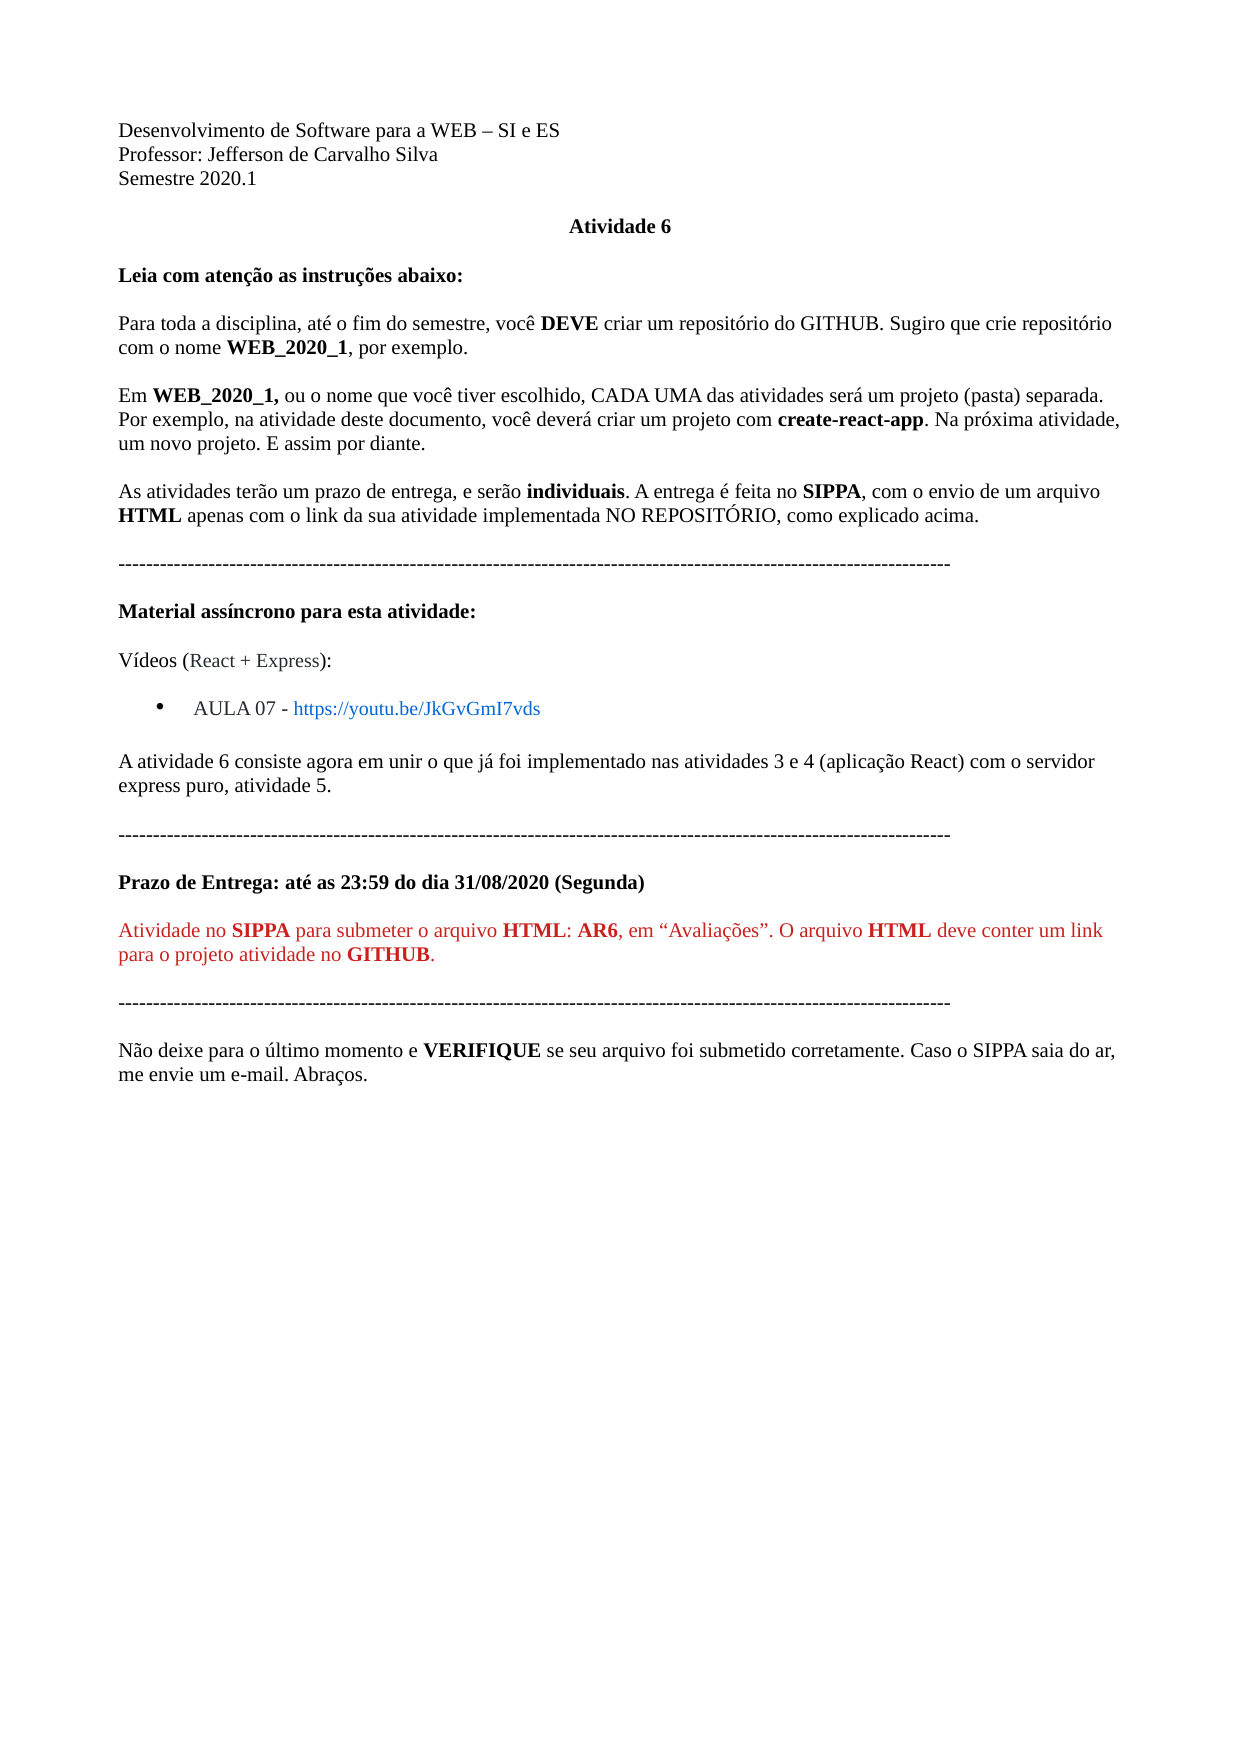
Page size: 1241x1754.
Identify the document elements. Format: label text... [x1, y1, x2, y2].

text Material assíncrono para esta atividade: [118, 599, 1122, 623]
text ------------------------------------------------------------------------------------------------------------------------ [118, 990, 1122, 1014]
text Semestre 2020.1 [118, 166, 1122, 190]
text Atividade no SIPPA para submeter o arquivo HTML: AR6, em “Avaliações”. O arquivo HTML deve conter um link para o projeto atividade no GITHUB. [118, 918, 1122, 966]
text Professor: Jefferson de Carvalho Silva [118, 142, 1122, 166]
text Não deixe para o último momento e VERIFIQUE se seu arquivo foi submetido corretamente. Caso o SIPPA saia do ar, me envie um e-mail. Abraços. [118, 1038, 1122, 1086]
text Prazo de Entrega: até as 23:59 do dia 31/08/2020 (Segunda) [118, 869, 1122, 894]
text Em WEB_2020_1, ou o nome que você tiver escolhido, CADA UMA das atividades será um projeto (pasta) separada. Por exemplo, na atividade deste documento, você deverá criar um projeto com create-react-app. Na próxima atividade, um novo projeto. E assim por diante. [118, 383, 1122, 455]
text Vídeos (React + Express): [118, 647, 1122, 672]
text As atividades terão um prazo de entrega, e serão individuais. A entrega é feita no SIPPA, com o envio de um arquivo HTML apenas com o link da sua atividade implementada NO REPOSITÓRIO, como explicado acima. [118, 479, 1122, 527]
list AULA 07 - https://youtu.be/JkGvGmI7vds [156, 696, 1122, 721]
text Leia com atenção as instruções abaixo: [118, 262, 1122, 287]
text A atividade 6 consiste agora em unir o que já foi implementado nas atividades 3 e 4 (aplicação React) com o servidor express puro, atividade 5. [118, 749, 1122, 797]
text Desenvolvimento de Software para a WEB – SI e ES [118, 118, 1122, 142]
text ------------------------------------------------------------------------------------------------------------------------ [118, 821, 1122, 846]
text Para toda a disciplina, até o fim do semestre, você DEVE criar um repositório do GITHUB. Sugiro que crie repositório com o nome WEB_2020_1, por exemplo. [118, 311, 1122, 359]
text Atividade 6 [118, 214, 1122, 238]
text ------------------------------------------------------------------------------------------------------------------------ [118, 551, 1122, 575]
